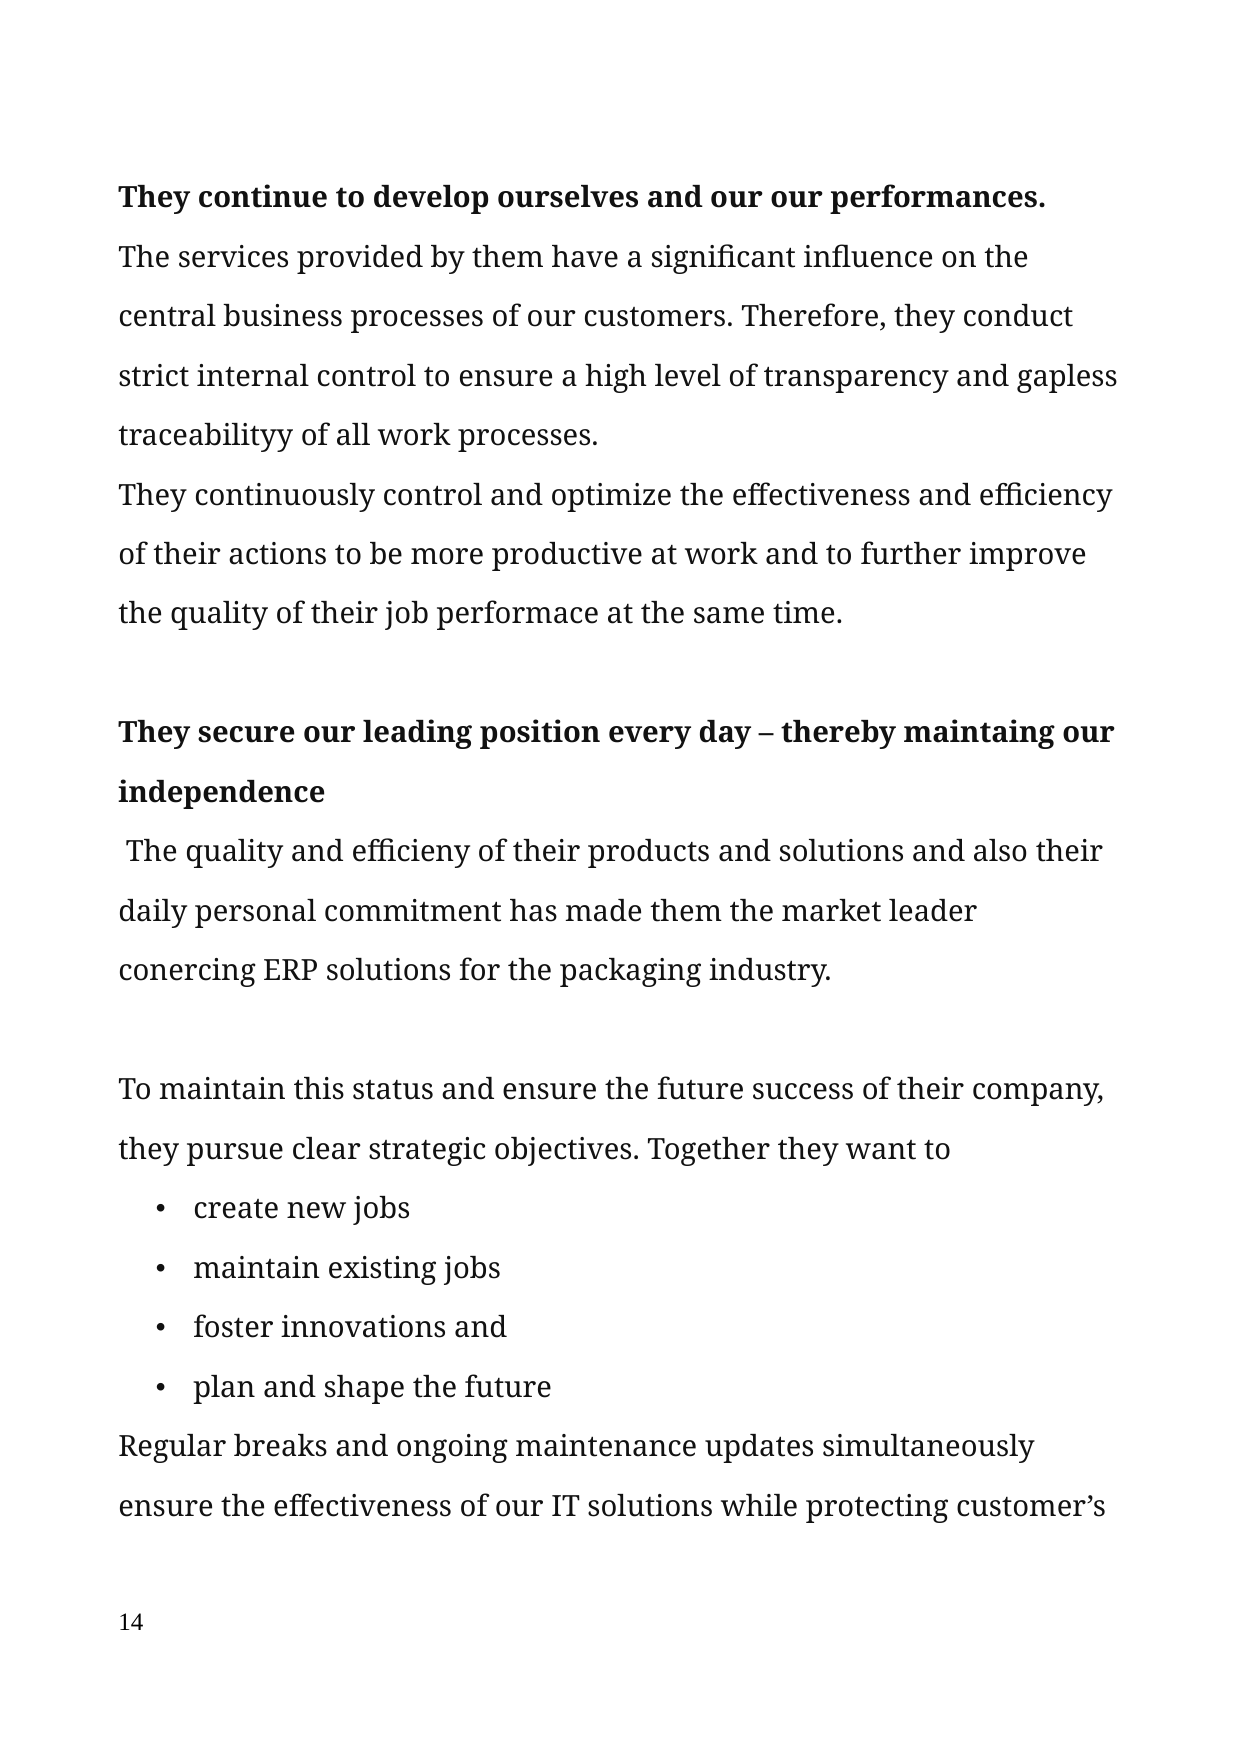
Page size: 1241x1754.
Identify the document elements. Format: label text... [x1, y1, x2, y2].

text To maintain this status and ensure the future success of their company, they pursue clear strategic objectives. Together they want to [118, 1068, 1122, 1168]
list foster innovations and [156, 1306, 1122, 1346]
list maintain existing jobs [156, 1247, 1122, 1287]
list create new jobs [156, 1187, 1122, 1227]
text The services provided by them have a significant influence on the central business processes of our customers. Therefore, they conduct strict internal control to ensure a high level of transparency and gapless traceabilityy of all work processes. [118, 236, 1122, 454]
text The quality and efficieny of their products and solutions and also their daily personal commitment has made them the market leader conercing ERP solutions for the packaging industry. [118, 831, 1122, 989]
list plan and shape the future [156, 1366, 1122, 1406]
text They continue to develop ourselves and our our performances. [118, 176, 1122, 216]
text They secure our leading position every day – thereby maintaing our independence [118, 712, 1122, 811]
text They continuously control and optimize the effectiveness and efficiency of their actions to be more productive at work and to further improve the quality of their job performace at the same time. [118, 474, 1122, 632]
text Regular breaks and ongoing maintenance updates simultaneously ensure the effectiveness of our IT solutions while protecting customer’s [118, 1425, 1122, 1524]
